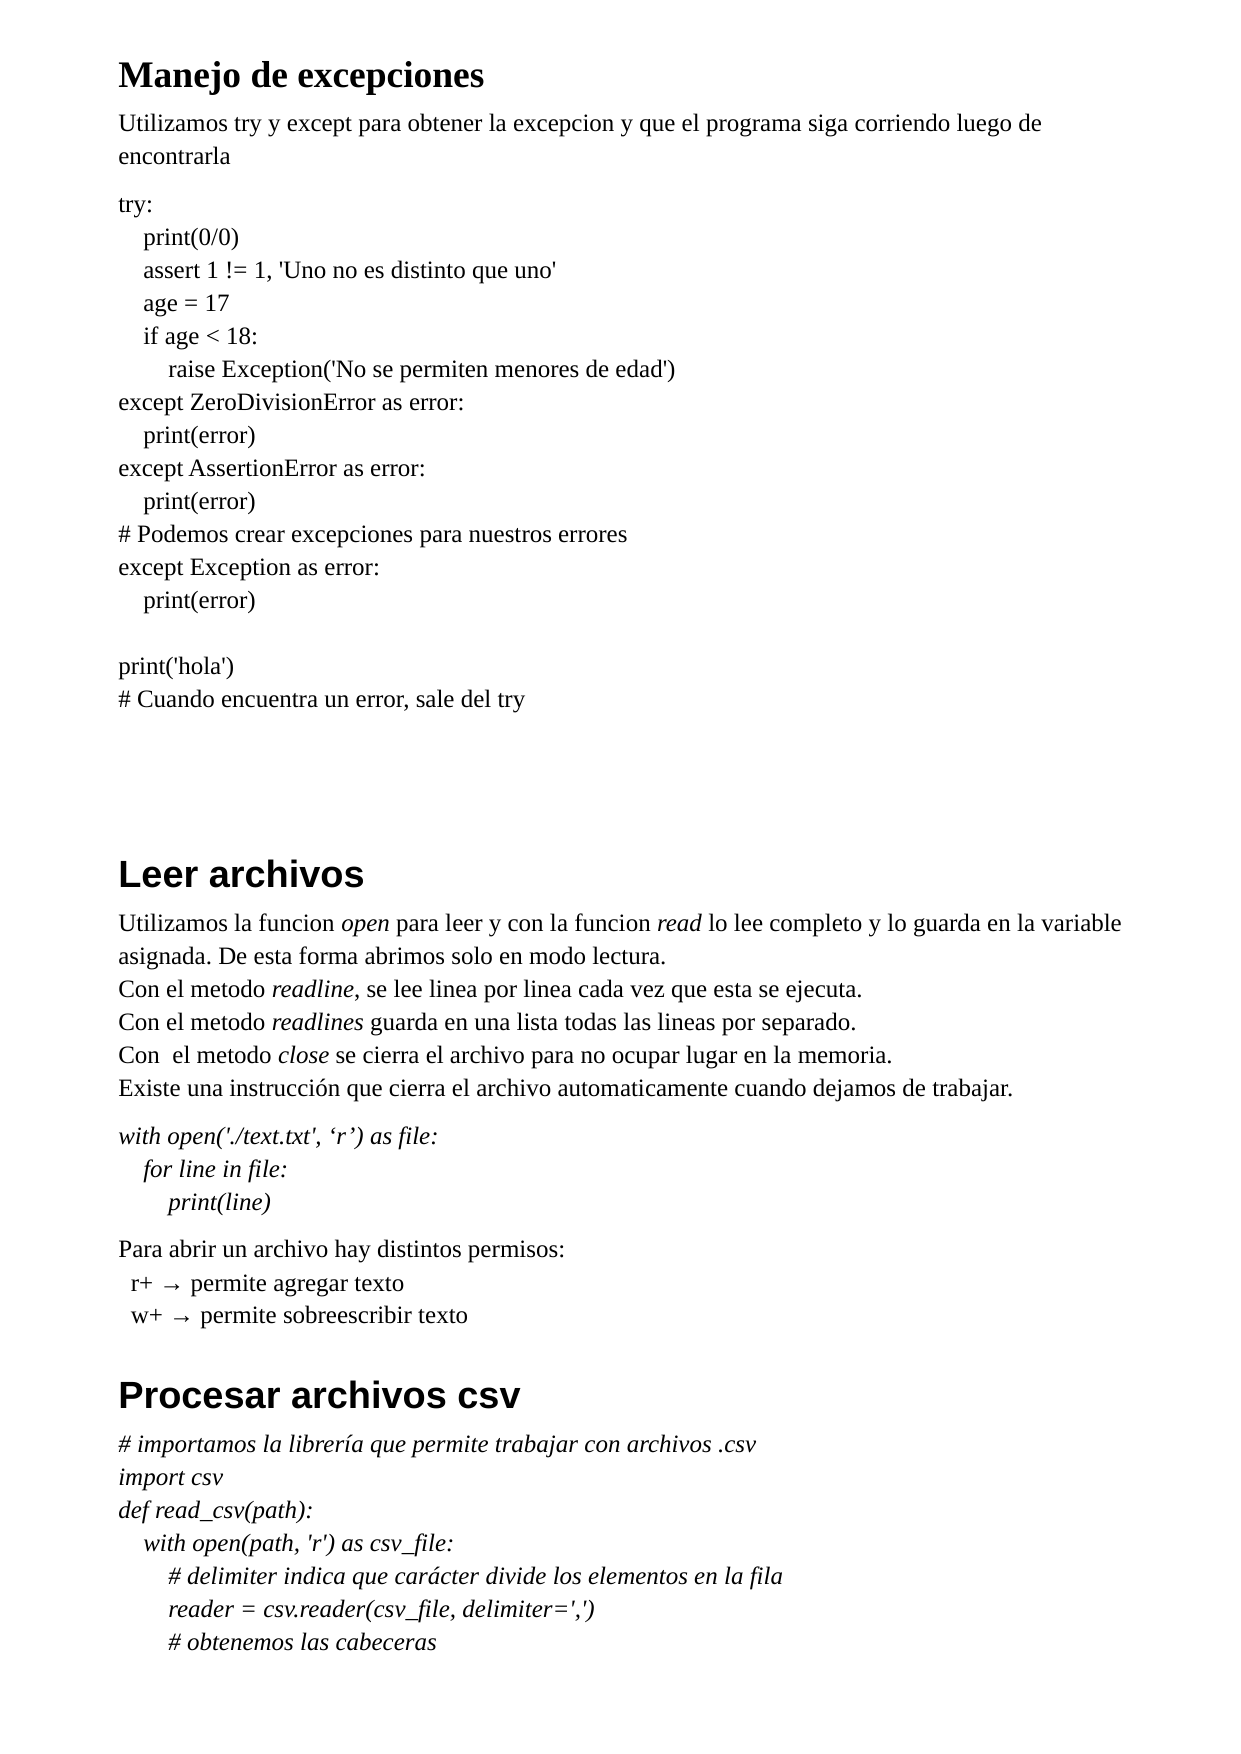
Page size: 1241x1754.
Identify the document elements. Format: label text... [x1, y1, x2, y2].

subtitle Leer archivos [118, 852, 1122, 896]
text with open('./text.txt', ‘r’) as file: for line in file: print(line) [118, 1121, 1122, 1216]
text # importamos la librería que permite trabajar con archivos .csv import csv def read_csv(path): with open(path, 'r') as csv_file: # delimiter indica que carácter divide los elementos en la fila reader = csv.reader(csv_file, delimiter=',') # obtenemos las cabeceras [118, 1429, 1122, 1656]
text try: print(0/0) assert 1 != 1, 'Uno no es distinto que uno' age = 17 if age < 18: raise Exception('No se permiten menores de edad') except ZeroDivisionError as error: print(error) except AssertionError as error: print(error) # Podemos crear excepciones para nuestros errores except Exception as error: print(error) print('hola') # Cuando encuentra un error, sale del try [118, 189, 1122, 713]
text Utilizamos la funcion open para leer y con la funcion read lo lee completo y lo guarda en la variable asignada. De esta forma abrimos solo en modo lectura. Con el metodo readline, se lee linea por linea cada vez que esta se ejecuta. Con el metodo readlines guarda en una lista todas las lineas por separado. Con el metodo close se cierra el archivo para no ocupar lugar en la memoria. Existe una instrucción que cierra el archivo automaticamente cuando dejamos de trabajar. [118, 908, 1122, 1102]
text Para abrir un archivo hay distintos permisos: r+ → permite agregar texto w+ → permite sobreescribir texto [118, 1234, 1122, 1329]
subtitle Manejo de excepciones [118, 53, 1122, 96]
subtitle Procesar archivos csv [118, 1373, 1122, 1417]
text Utilizamos try y except para obtener la excepcion y que el programa siga corriendo luego de encontrarla [118, 108, 1122, 170]
